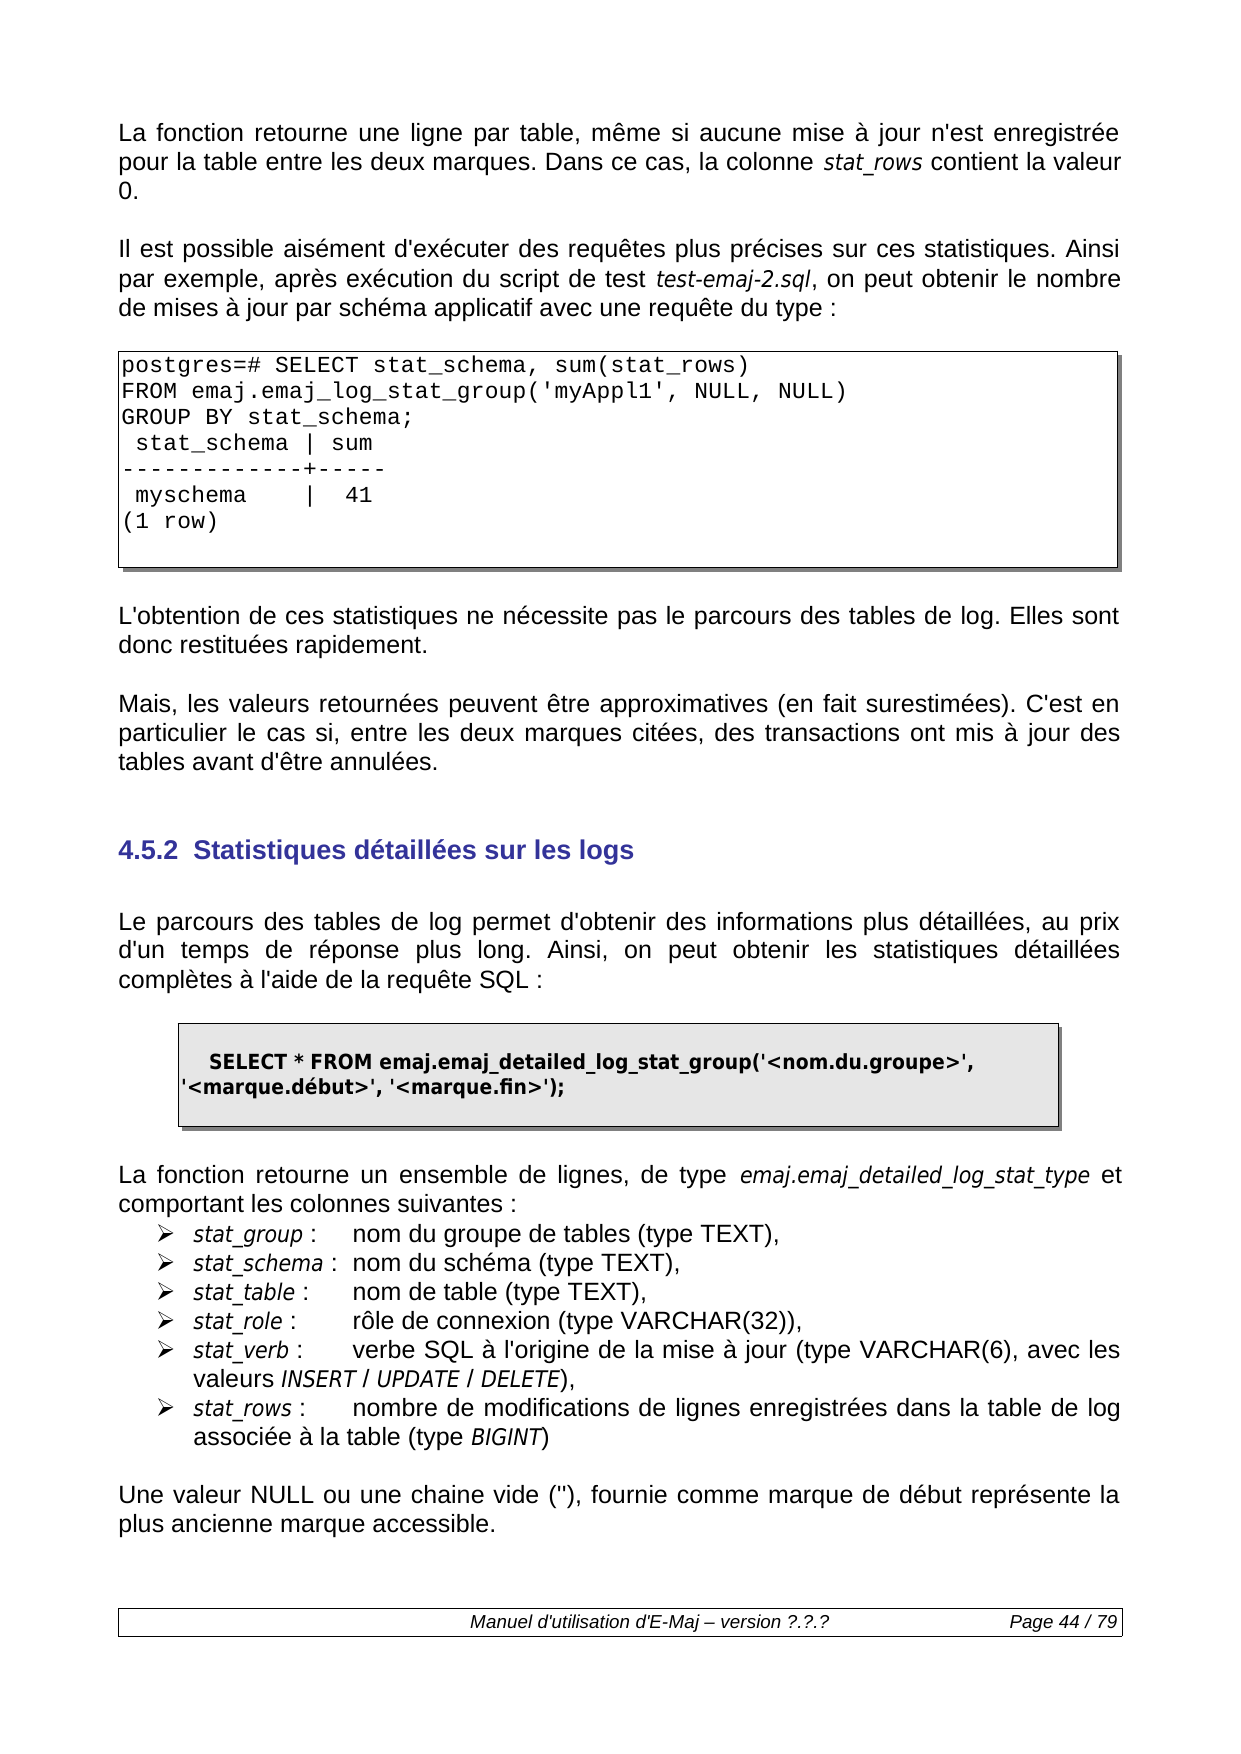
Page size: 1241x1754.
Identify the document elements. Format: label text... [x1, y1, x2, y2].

text Il est possible aisément d'exécuter des requêtes plus précises sur ces statistiques. Ainsi par exemple, après exécution du script de test test-emaj-2.sql, on peut obtenir le nombre de mises à jour par schéma applicatif avec une requête du type : [118, 234, 1122, 322]
text -------------+----- [119, 455, 1117, 481]
text postgres=# SELECT stat_schema, sum(stat_rows) [119, 352, 1117, 377]
list stat_table : nom de table (type TEXT), [156, 1277, 1122, 1306]
text La fonction retourne une ligne par table, même si aucune mise à jour n'est enregistrée pour la table entre les deux marques. Dans ce cas, la colonne stat_rows contient la valeur 0. [118, 118, 1122, 205]
list stat_role : rôle de connexion (type VARCHAR(32)), [156, 1306, 1122, 1335]
text Le parcours des tables de log permet d'obtenir des informations plus détaillées, au prix d'un temps de réponse plus long. Ainsi, on peut obtenir les statistiques détaillées complètes à l'aide de la requête SQL : [118, 906, 1122, 993]
text (1 row) [119, 507, 1117, 536]
text SELECT * FROM emaj.emaj_detailed_log_stat_group('<nom.du.groupe>', '<marque.début>', '<marque.fin>'); [179, 1047, 1058, 1096]
text Mais, les valeurs retournées peuvent être approximatives (en fait surestimées). C'est en particulier le cas si, entre les deux marques citées, des transactions ont mis à jour des tables avant d'être annulées. [118, 688, 1122, 776]
text L'obtention de ces statistiques ne nécessite pas le parcours des tables de log. Elles sont donc restituées rapidement. [118, 601, 1122, 659]
list stat_schema : nom du schéma (type TEXT), [156, 1247, 1122, 1277]
text FROM emaj.emaj_log_stat_group('myAppl1', NULL, NULL) [119, 377, 1117, 403]
list stat_group : nom du groupe de tables (type TEXT), [156, 1218, 1122, 1247]
text GROUP BY stat_schema; [119, 403, 1117, 429]
text stat_schema | sum [119, 429, 1117, 455]
list stat_rows : nombre de modifications de lignes enregistrées dans la table de log associée à la table (type BIGINT) [156, 1393, 1122, 1451]
text Une valeur NULL ou une chaine vide (''), fournie comme marque de début représente la plus ancienne marque accessible. [118, 1451, 1122, 1538]
text myschema | 41 [119, 481, 1117, 507]
list stat_verb : verbe SQL à l'origine de la mise à jour (type VARCHAR(6), avec les valeurs INSERT / UPDATE / DELETE), [156, 1335, 1122, 1393]
subtitle Statistiques détaillées sur les logs [118, 834, 1122, 865]
text La fonction retourne un ensemble de lignes, de type emaj.emaj_detailed_log_stat_type et comportant les colonnes suivantes : [118, 1160, 1122, 1218]
